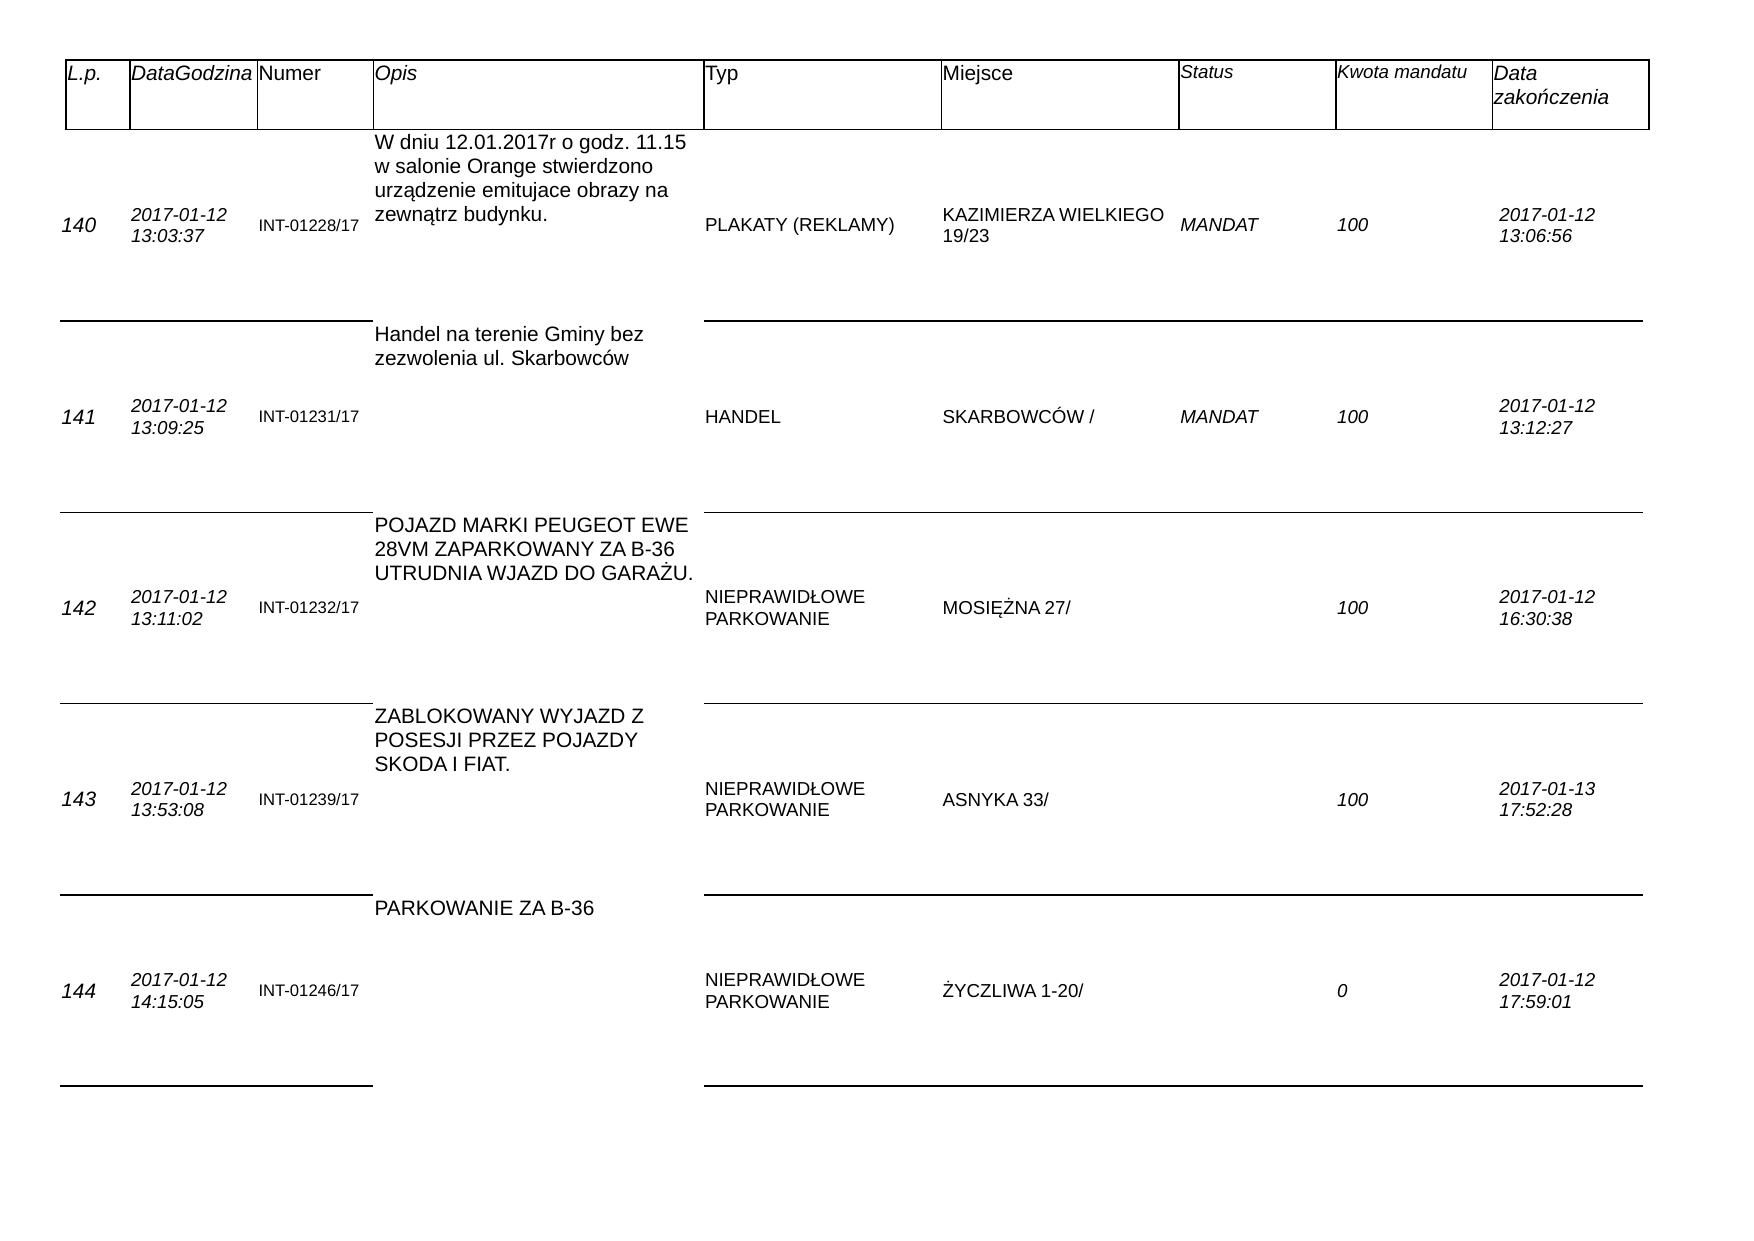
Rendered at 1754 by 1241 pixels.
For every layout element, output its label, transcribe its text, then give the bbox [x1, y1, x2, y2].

table_cell INT-01231/17 [257, 322, 373, 511]
table_cell 2017-01-13 17:52:28 [1498, 704, 1643, 894]
table_cell PLAKATY (REKLAMY) [704, 130, 941, 320]
table_cell 143 [60, 704, 130, 894]
table_cell HANDEL [704, 322, 941, 511]
table_cell [1643, 703, 1649, 894]
table_cell 144 [60, 896, 130, 1085]
table_header Typ [705, 61, 941, 129]
table_cell 2017-01-12 13:03:37 [130, 130, 257, 320]
table_cell 2017-01-12 13:11:02 [130, 513, 257, 703]
table_header Numer [258, 61, 373, 129]
table_cell 0 [1336, 896, 1498, 1085]
table_cell PARKOWANIE ZA B-36 [373, 894, 704, 1085]
table_cell [1179, 896, 1336, 1085]
table_cell INT-01228/17 [257, 130, 373, 320]
table_cell 140 [60, 129, 130, 320]
table_cell 2017-01-12 13:12:27 [1498, 322, 1643, 511]
table_cell 100 [1336, 513, 1498, 703]
table_cell NIEPRAWIDŁOWE PARKOWANIE [704, 896, 941, 1085]
table_cell 100 [1336, 130, 1498, 320]
table_header DataGodzina [131, 61, 257, 129]
table_cell MANDAT [1179, 322, 1336, 511]
table_cell MANDAT [1179, 130, 1336, 320]
table_cell [1643, 894, 1649, 1085]
table_cell NIEPRAWIDŁOWE PARKOWANIE [704, 513, 941, 703]
table_cell 141 [60, 322, 130, 511]
table_header Opis [374, 61, 703, 129]
table_cell 2017-01-12 16:30:38 [1498, 513, 1643, 703]
table_header Kwota mandatu [1337, 61, 1492, 129]
table_cell [1179, 513, 1336, 703]
table_header Data zakończenia [1493, 61, 1648, 129]
table_cell ŻYCZLIWA 1-20/ [941, 896, 1179, 1085]
table_cell SKARBOWCÓW / [941, 322, 1179, 511]
table_cell W dniu 12.01.2017r o godz. 11.15 w salonie Orange stwierdzono urządzenie emitujace obrazy na zewnątrz budynku. [373, 130, 704, 320]
table_header Status [1180, 61, 1335, 129]
table_cell POJAZD MARKI PEUGEOT EWE 28VM ZAPARKOWANY ZA B-36 UTRUDNIA WJAZD DO GARAŻU. [373, 511, 704, 703]
table_cell ZABLOKOWANY WYJAZD Z POSESJI PRZEZ POJAZDY SKODA I FIAT. [373, 703, 704, 894]
table_header L.p. [67, 61, 129, 129]
table_cell 2017-01-12 13:06:56 [1498, 130, 1643, 320]
table_cell KAZIMIERZA WIELKIEGO 19/23 [941, 130, 1179, 320]
table_cell INT-01246/17 [257, 896, 373, 1085]
table_cell INT-01232/17 [257, 513, 373, 703]
table_header [60, 59, 65, 129]
table_cell 2017-01-12 14:15:05 [130, 896, 257, 1085]
table_cell [1179, 704, 1336, 894]
table_cell NIEPRAWIDŁOWE PARKOWANIE [704, 704, 941, 894]
table_cell ASNYKA 33/ [941, 704, 1179, 894]
table_cell 100 [1336, 704, 1498, 894]
table_cell 100 [1336, 322, 1498, 511]
table_cell [1643, 320, 1649, 511]
table_cell 142 [60, 513, 130, 703]
table_header Miejsce [942, 61, 1178, 129]
table_cell [1643, 130, 1649, 320]
table_cell MOSIĘŻNA 27/ [941, 513, 1179, 703]
table_cell 2017-01-12 13:09:25 [130, 322, 257, 511]
table_cell INT-01239/17 [257, 704, 373, 894]
table_cell [1643, 511, 1649, 703]
table_cell Handel na terenie Gminy bez zezwolenia ul. Skarbowców [373, 320, 704, 511]
table_cell 2017-01-12 17:59:01 [1498, 896, 1643, 1085]
table_cell 2017-01-12 13:53:08 [130, 704, 257, 894]
